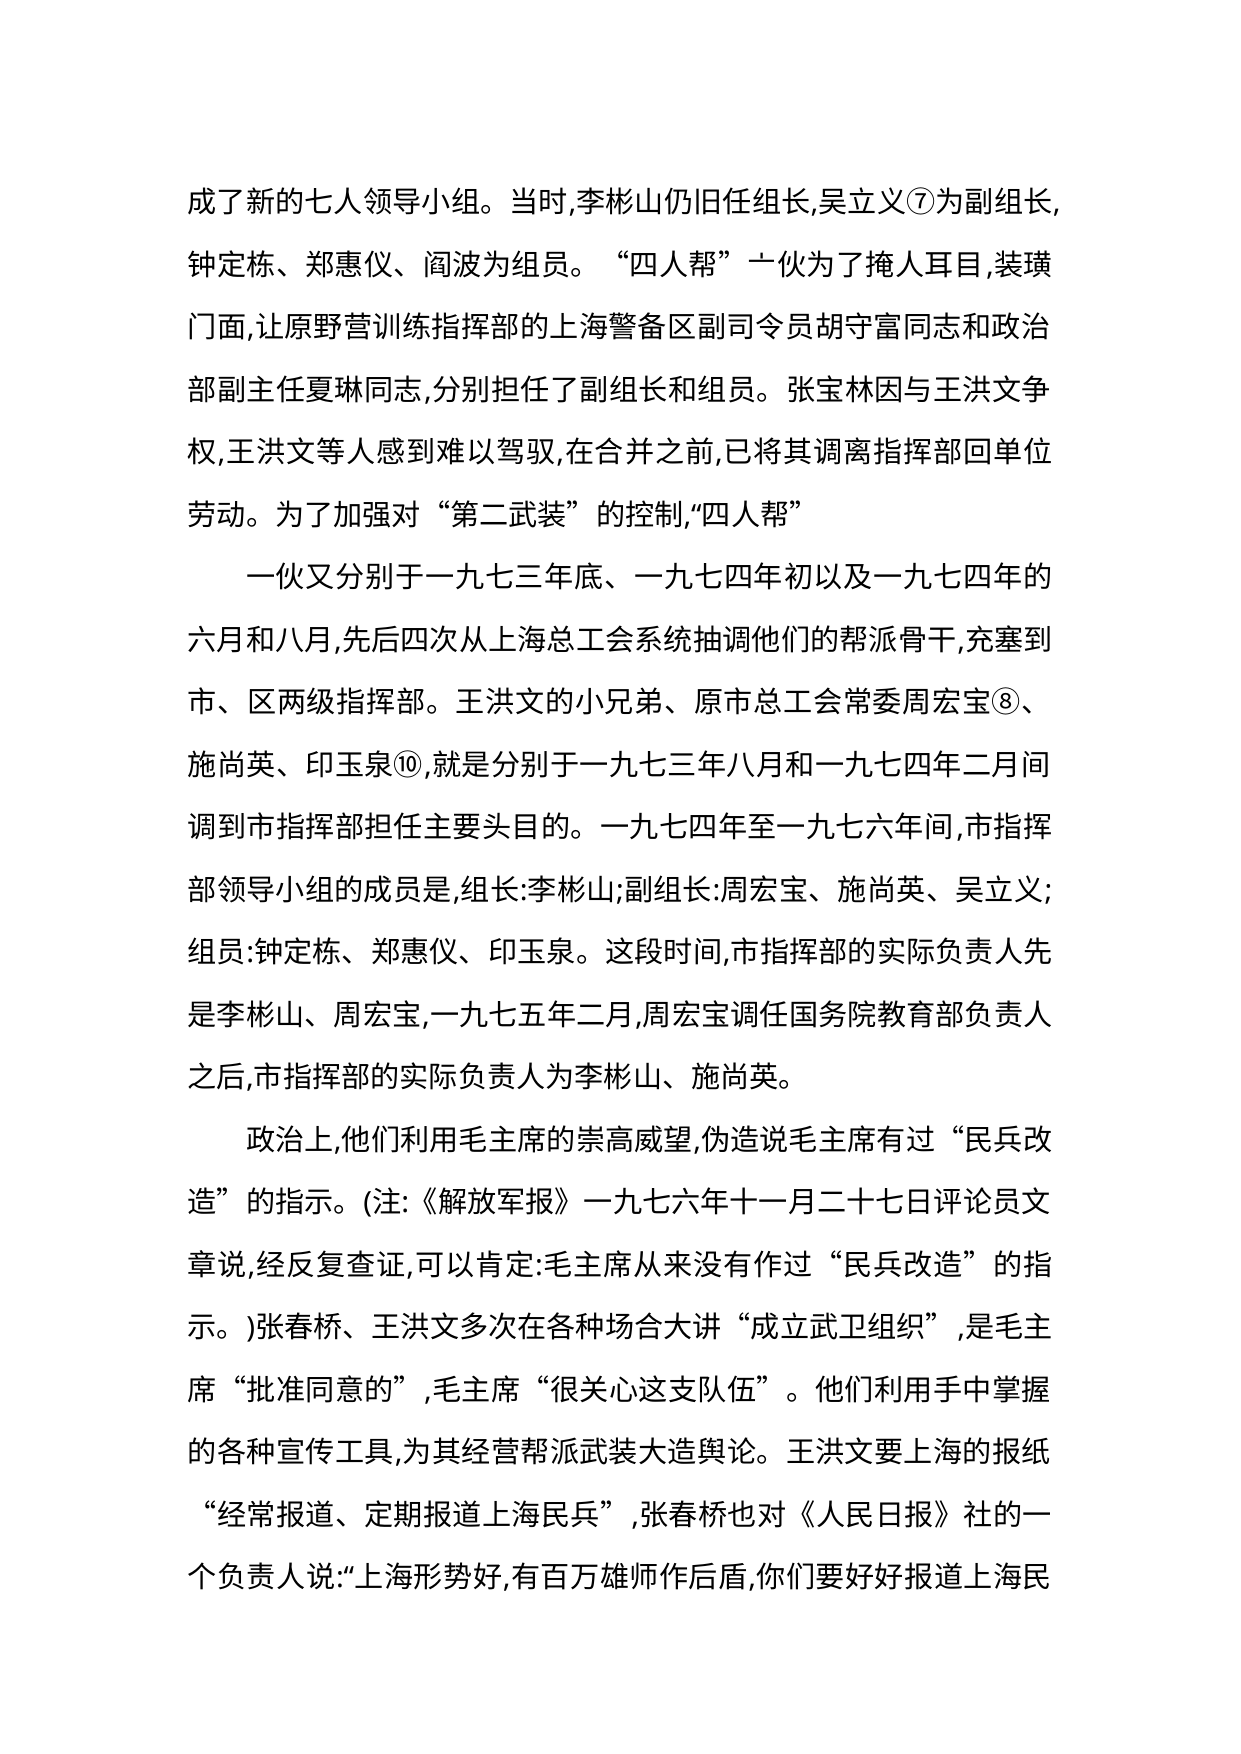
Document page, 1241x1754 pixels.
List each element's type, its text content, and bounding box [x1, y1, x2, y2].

text 一伙又分别于一九七三年底、一九七四年初以及一九七四年的六月和八月,先后四次从上海总工会系统抽调他们的帮派骨干,充塞到市、区两级指挥部。王洪文的小兄弟、原市总工会常委周宏宝⑧、施尚英、印玉泉⑩,就是分别于一九七三年八月和一九七四年二月间调到市指挥部担任主要头目的。一九七四年至一九七六年间,市指挥部领导小组的成员是,组长:李彬山;副组长:周宏宝、施尚英、吴立义;组员:钟定栋、郑惠仪、印玉泉。这段时间,市指挥部的实际负责人先是李彬山、周宏宝,一九七五年二月,周宏宝调任国务院教育部负责人之后,市指挥部的实际负责人为李彬山、施尚英。 [187, 533, 1053, 1096]
text 对于市和各区指挥部的领导班子,他们更是严密控制。王洪文、王秀珍等人亲自掌管指挥部领导班子的人事调配,大搞以帮划线,精心选调为他们所信任的帮派骨干充任指挥部的主要头目。十年间,市指挥部的领导成员虽然有所更迭,但实际权力一直由“四人帮”及其党羽把持。文攻武卫筹组期间,由翁默清同志临时负责(翁原系军政治部主任,当时刚从部队转业下来,尚未分配工作,临时抽来负责),钟定栋④、郑惠仪⑤两人协助。不久,翁调任它职,王洪文即委派跟他一起造反的打砸抢骨干分子张宝林,与钟定栋、康正勤、郑惠仪、阎波组成核心小组具体负责。一九七年七月十五日,市文攻武卫指挥部首次成立领导小组,由李彬山⑥、张宝林、陆耀华、邢殿英、钟定栋、阎波、郑惠仪等七人组成。李彬山任组长、张宝林为副组长。一九七二年九月,市文攻武卫指挥部与由上海警备区主管的野营训练指挥部合并,组成了新的七人领导小组。当时,李彬山仍旧任组长,吴立义⑦为副组长,钟定栋、郑惠仪、阎波为组员。“四人帮”〦伙为了掩人耳目,装璜门面,让原野营训练指挥部的上海警备区副司令员胡守富同志和政治部副主任夏琳同志,分别担任了副组长和组员。张宝林因与王洪文争权,王洪文等人感到难以驾驭,在合并之前,已将其调离指挥部回单位劳动。为了加强对“第二武装”的控制,“四人帮” [187, 158, 1053, 533]
text 政治上,他们利用毛主席的崇高威望,伪造说毛主席有过“民兵改造”的指示。(注:《解放军报》一九七六年十一月二十七日评论员文章说,经反复查证,可以肯定:毛主席从来没有作过“民兵改造”的指示。)张春桥、王洪文多次在各种场合大讲“成立武卫组织”,是毛主席“批准同意的”,毛主席“很关心这支队伍”。他们利用手中掌握的各种宣传工具,为其经营帮派武装大造舆论。王洪文要上海的报纸“经常报道、定期报道上海民兵”,张春桥也对《人民日报》社的一个负责人说:“上海形势好,有百万雄师作后盾,你们要好好报道上海民 [187, 1096, 1053, 1596]
